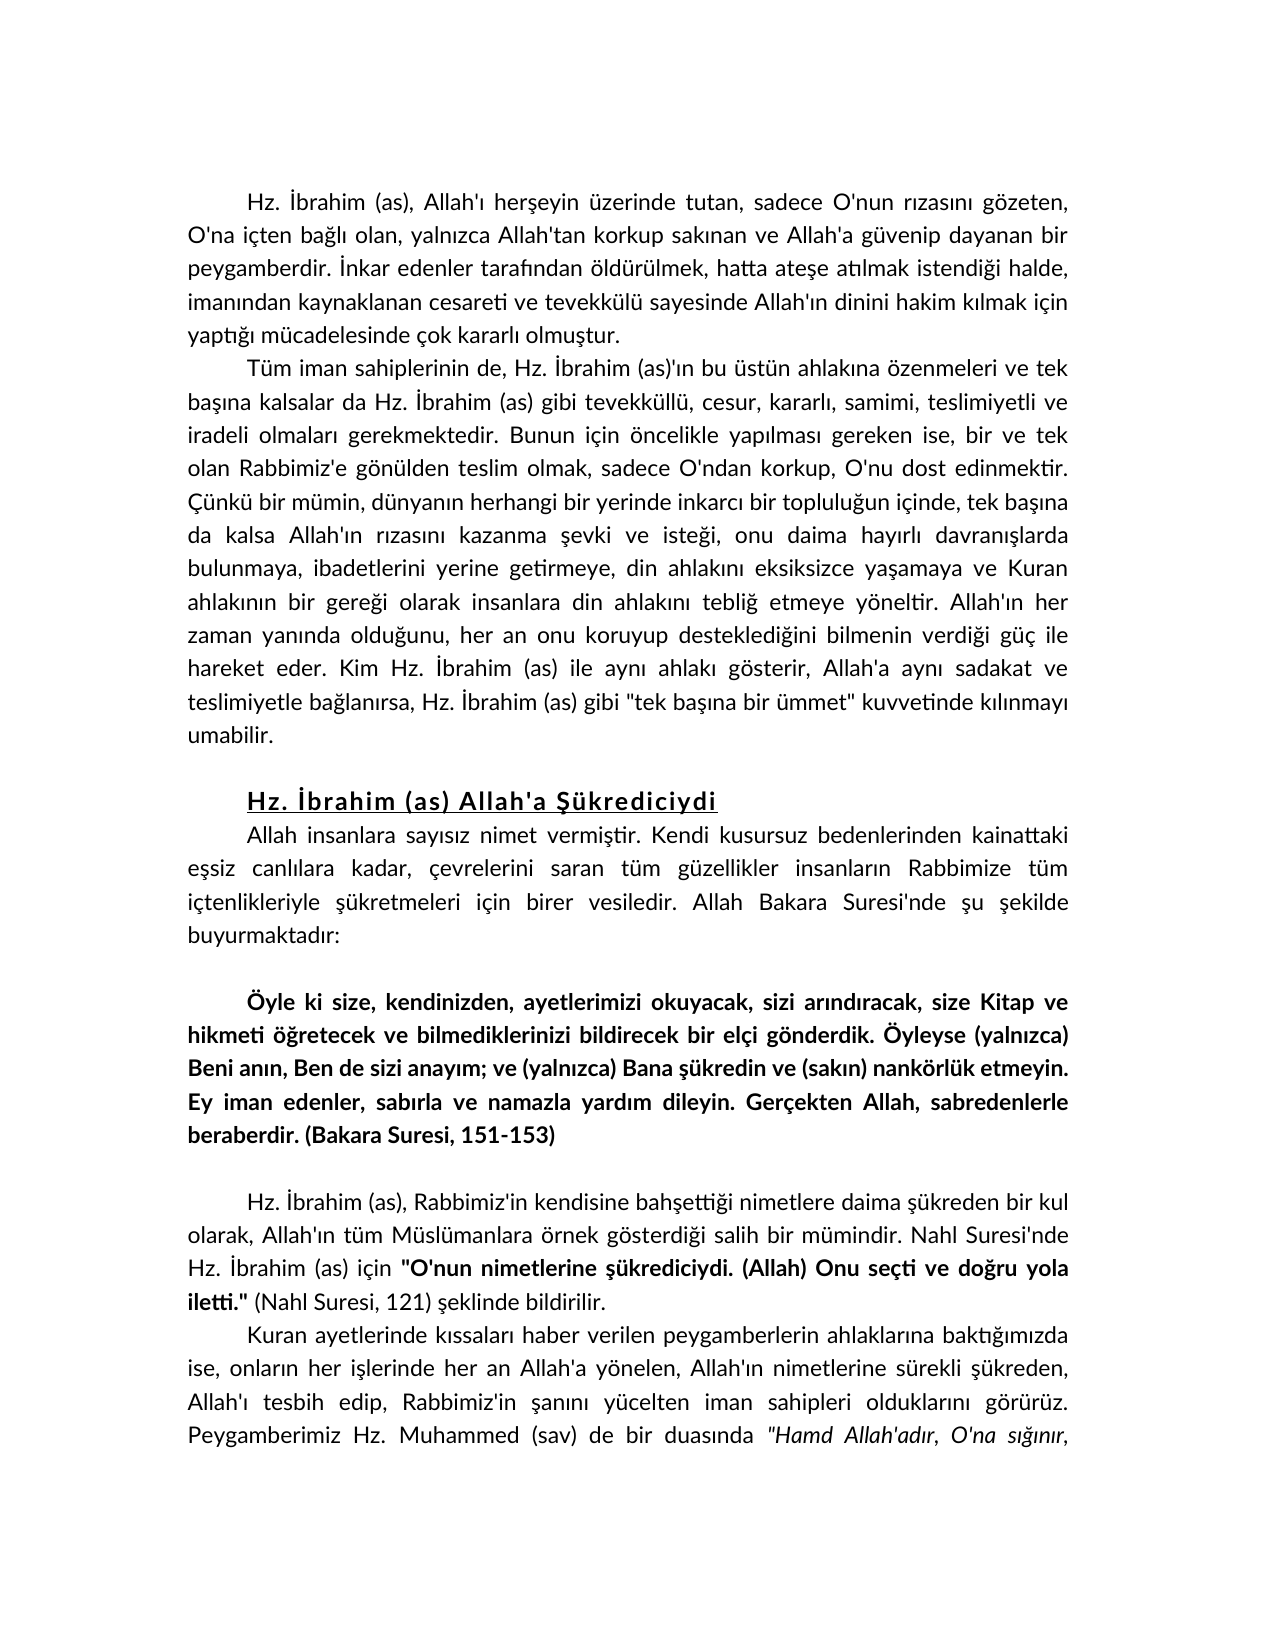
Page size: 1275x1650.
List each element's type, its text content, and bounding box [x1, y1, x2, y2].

text Hz. İbrahim (as), Rabbimiz'in kendisine bahşettiği nimetlere daima şükreden bir kul olarak, Allah'ın tüm Müslümanlara örnek gösterdiği salih bir mümindir. Nahl Suresi'nde Hz. İbrahim (as) için "O'nun nimetlerine şükrediciydi. (Allah) Onu seçti ve doğru yola iletti." (Nahl Suresi, 121) şeklinde bildirilir. [187, 1183, 1070, 1317]
text Öyle ki size, kendinizden, ayetlerimizi okuyacak, sizi arındıracak, size Kitap ve hikmeti öğretecek ve bilmediklerinizi bildirecek bir elçi gönderdik. Öyleyse (yalnızca) Beni anın, Ben de sizi anayım; ve (yalnızca) Bana şükredin ve (sakın) nankörlük etmeyin. Ey iman edenler, sabırla ve namazla yardım dileyin. Gerçekten Allah, sabredenlerle beraberdir. (Bakara Suresi, 151-153) [187, 983, 1070, 1150]
text Kuran ayetlerinde kıssaları haber verilen peygamberlerin ahlaklarına baktığımızda ise, onların her işlerinde her an Allah'a yönelen, Allah'ın nimetlerine sürekli şükreden, Allah'ı tesbih edip, Rabbimiz'in şanını yücelten iman sahipleri olduklarını görürüz. Peygamberimiz Hz. Muhammed (sav) de bir duasında "Hamd Allah'adır, O'na sığınır, [187, 1317, 1070, 1450]
subtitle Hz. İbrahim (as) Allah'a Şükrediciydi [187, 783, 1070, 817]
text Allah insanlara sayısız nimet vermiştir. Kendi kusursuz bedenlerinden kainattaki eşsiz canlılara kadar, çevrelerini saran tüm güzellikler insanların Rabbimize tüm içtenlikleriyle şükretmeleri için birer vesiledir. Allah Bakara Suresi'nde şu şekilde buyurmaktadır: [187, 817, 1070, 950]
text Hz. İbrahim (as), Allah'ı herşeyin üzerinde tutan, sadece O'nun rızasını gözeten, O'na içten bağlı olan, yalnızca Allah'tan korkup sakınan ve Allah'a güvenip dayanan bir peygamberdir. İnkar edenler tarafından öldürülmek, hatta ateşe atılmak istendiği halde, imanından kaynaklanan cesareti ve tevekkülü sayesinde Allah'ın dinini hakim kılmak için yaptığı mücadelesinde çok kararlı olmuştur. [187, 183, 1070, 350]
text Tüm iman sahiplerinin de, Hz. İbrahim (as)'ın bu üstün ahlakına özenmeleri ve tek başına kalsalar da Hz. İbrahim (as) gibi tevekküllü, cesur, kararlı, samimi, teslimiyetli ve iradeli olmaları gerekmektedir. Bunun için öncelikle yapılması gereken ise, bir ve tek olan Rabbimiz'e gönülden teslim olmak, sadece O'ndan korkup, O'nu dost edinmektir. Çünkü bir mümin, dünyanın herhangi bir yerinde inkarcı bir topluluğun içinde, tek başına da kalsa Allah'ın rızasını kazanma şevki ve isteği, onu daima hayırlı davranışlarda bulunmaya, ibadetlerini yerine getirmeye, din ahlakını eksiksizce yaşamaya ve Kuran ahlakının bir gereği olarak insanlara din ahlakını tebliğ etmeye yöneltir. Allah'ın her zaman yanında olduğunu, her an onu koruyup desteklediğini bilmenin verdiği güç ile hareket eder. Kim Hz. İbrahim (as) ile aynı ahlakı gösterir, Allah'a aynı sadakat ve teslimiyetle bağlanırsa, Hz. İbrahim (as) gibi "tek başına bir ümmet" kuvvetinde kılınmayı umabilir. [187, 350, 1070, 750]
